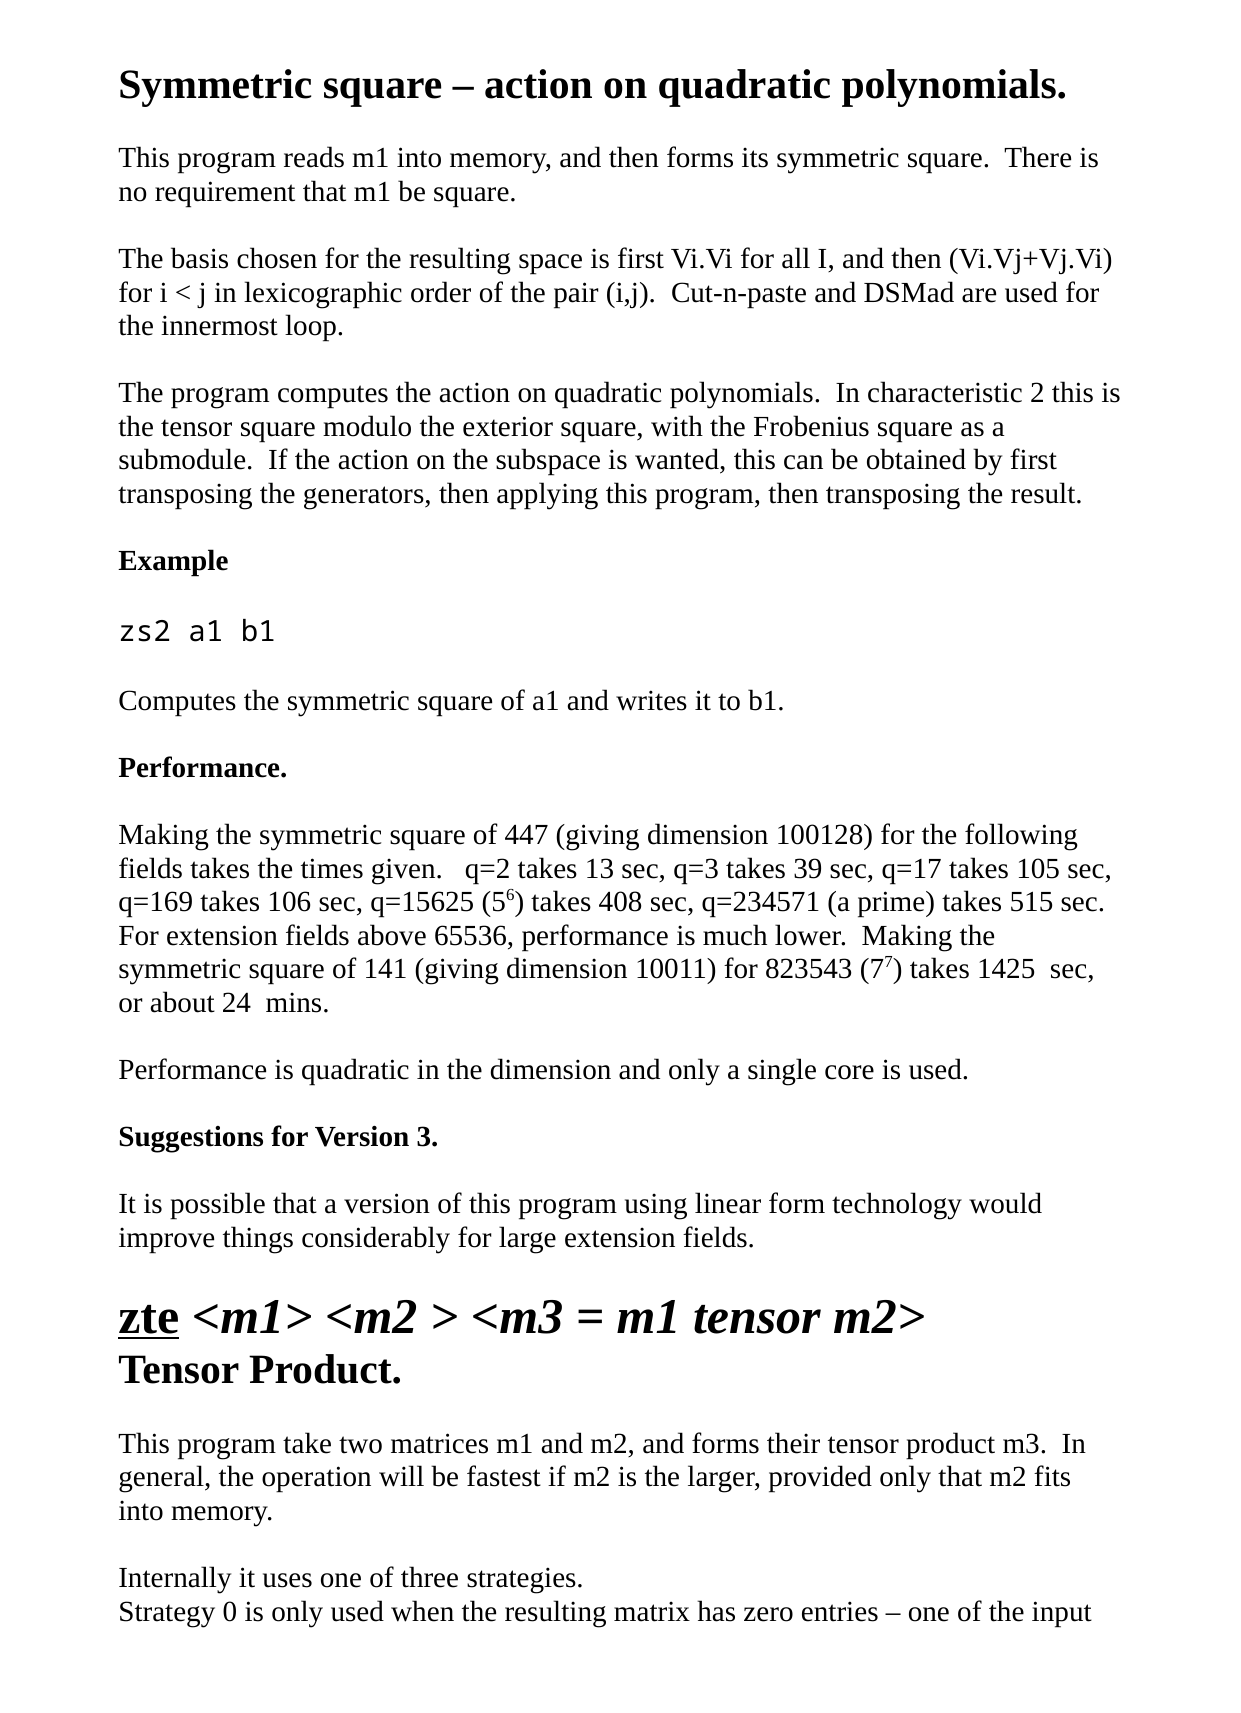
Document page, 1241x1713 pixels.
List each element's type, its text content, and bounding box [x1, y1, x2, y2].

text Example [118, 543, 1122, 577]
text zs2 a1 b1 [118, 610, 1122, 650]
text Performance. [118, 750, 1122, 784]
text Suggestions for Version 3. [118, 1119, 1122, 1153]
text The basis chosen for the resulting space is first Vi.Vi for all I, and then (Vi.Vj+Vj.Vi) for i < j in lexicographic order of the pair (i,j). Cut-n-paste and DSMad are used for the innermost loop. [118, 241, 1122, 342]
text Tensor Product. [118, 1344, 1122, 1392]
text This program take two matrices m1 and m2, and forms their tensor product m3. In general, the operation will be fastest if m2 is the larger, provided only that m2 fits into memory. [118, 1426, 1122, 1527]
text For extension fields above 65536, performance is much lower. Making the symmetric square of 141 (giving dimension 10011) for 823543 (77) takes 1425 sec, or about 24 mins. [118, 918, 1122, 1019]
text It is possible that a version of this program using linear form technology would improve things considerably for large extension fields. [118, 1186, 1122, 1253]
text Making the symmetric square of 447 (giving dimension 100128) for the following fields takes the times given. q=2 takes 13 sec, q=3 takes 39 sec, q=17 takes 105 sec, q=169 takes 106 sec, q=15625 (56) takes 408 sec, q=234571 (a prime) takes 515 sec. [118, 817, 1122, 918]
text Internally it uses one of three strategies. [118, 1560, 1122, 1594]
text Strategy 0 is only used when the resulting matrix has zero entries – one of the input [118, 1594, 1122, 1627]
text The program computes the action on quadratic polynomials. In characteristic 2 this is the tensor square modulo the exterior square, with the Frobenius square as a submodule. If the action on the subspace is wanted, this can be obtained by first transposing the generators, then applying this program, then transposing the result. [118, 375, 1122, 509]
text Computes the symmetric square of a1 and writes it to b1. [118, 683, 1122, 717]
text zte <m1> <m2 > <m3 = m1 tensor m2> [118, 1287, 1122, 1344]
text Symmetric square – action on quadratic polynomials. [118, 59, 1122, 107]
text This program reads m1 into memory, and then forms its symmetric square. There is no requirement that m1 be square. [118, 141, 1122, 208]
text Performance is quadratic in the dimension and only a single core is used. [118, 1052, 1122, 1086]
